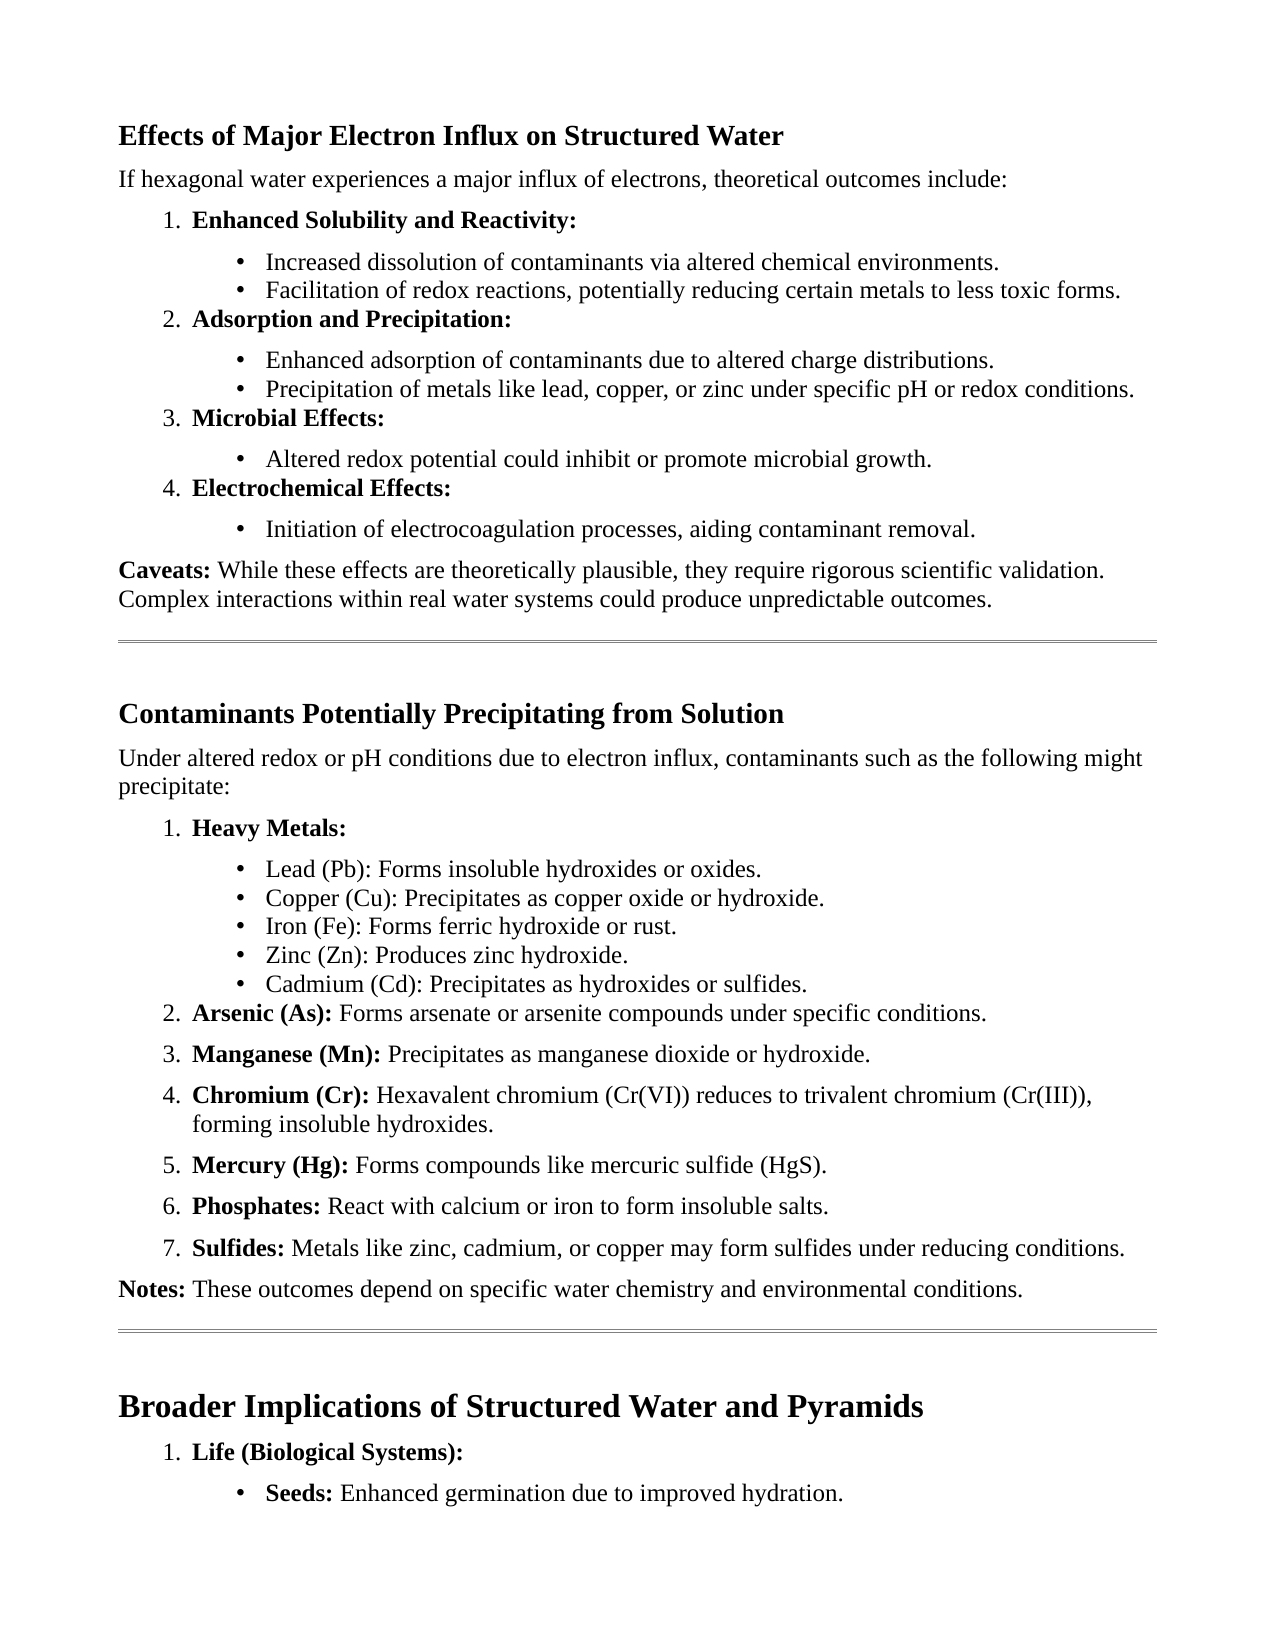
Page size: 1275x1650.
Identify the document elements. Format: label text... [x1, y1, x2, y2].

list Enhanced adsorption of contaminants due to altered charge distributions. [236, 345, 1157, 374]
list Precipitation of metals like lead, copper, or zinc under specific pH or redox conditions. [236, 374, 1157, 403]
list Adsorption and Precipitation: [162, 304, 1157, 333]
list Altered redox potential could inhibit or promote microbial growth. [236, 444, 1157, 473]
list Increased dissolution of contaminants via altered chemical environments. [236, 247, 1157, 275]
list Arsenic (As): Forms arsenate or arsenite compounds under specific conditions. [162, 998, 1157, 1026]
list Initiation of electrocoagulation processes, aiding contaminant removal. [236, 514, 1157, 543]
list Heavy Metals: [162, 813, 1157, 841]
list Phosphates: React with calcium or iron to form insoluble salts. [162, 1191, 1157, 1220]
list Electrochemical Effects: [162, 473, 1157, 502]
list Life (Biological Systems): [162, 1437, 1157, 1466]
list Zinc (Zn): Produces zinc hydroxide. [236, 940, 1157, 969]
list Lead (Pb): Forms insoluble hydroxides or oxides. [236, 854, 1157, 883]
list Cadmium (Cd): Precipitates as hydroxides or sulfides. [236, 969, 1157, 998]
list Chromium (Cr): Hexavalent chromium (Cr(VI)) reduces to trivalent chromium (Cr(III)), forming insoluble hydroxides. [162, 1080, 1157, 1138]
list Enhanced Solubility and Reactivity: [162, 205, 1157, 234]
text Notes: These outcomes depend on specific water chemistry and environmental conditions. [118, 1274, 1157, 1303]
list Sulfides: Metals like zinc, cadmium, or copper may form sulfides under reducing conditions. [162, 1233, 1157, 1261]
list Facilitation of redox reactions, potentially reducing certain metals to less toxic forms. [236, 275, 1157, 304]
list Mercury (Hg): Forms compounds like mercuric sulfide (HgS). [162, 1150, 1157, 1179]
list Copper (Cu): Precipitates as copper oxide or hydroxide. [236, 883, 1157, 911]
text Caveats: While these effects are theoretically plausible, they require rigorous scientific validation. Complex interactions within real water systems could produce unpredictable outcomes. [118, 555, 1157, 613]
text Under altered redox or pH conditions due to electron influx, contaminants such as the following might precipitate: [118, 743, 1157, 800]
list Microbial Effects: [162, 403, 1157, 432]
list Seeds: Enhanced germination due to improved hydration. [236, 1478, 1157, 1507]
subtitle Effects of Major Electron Influx on Structured Water [118, 118, 1157, 152]
list Manganese (Mn): Precipitates as manganese dioxide or hydroxide. [162, 1039, 1157, 1068]
text If hexagonal water experiences a major influx of electrons, theoretical outcomes include: [118, 164, 1157, 193]
subtitle Broader Implications of Structured Water and Pyramids [118, 1386, 1157, 1424]
subtitle Contaminants Potentially Precipitating from Solution [118, 697, 1157, 730]
list Iron (Fe): Forms ferric hydroxide or rust. [236, 911, 1157, 940]
